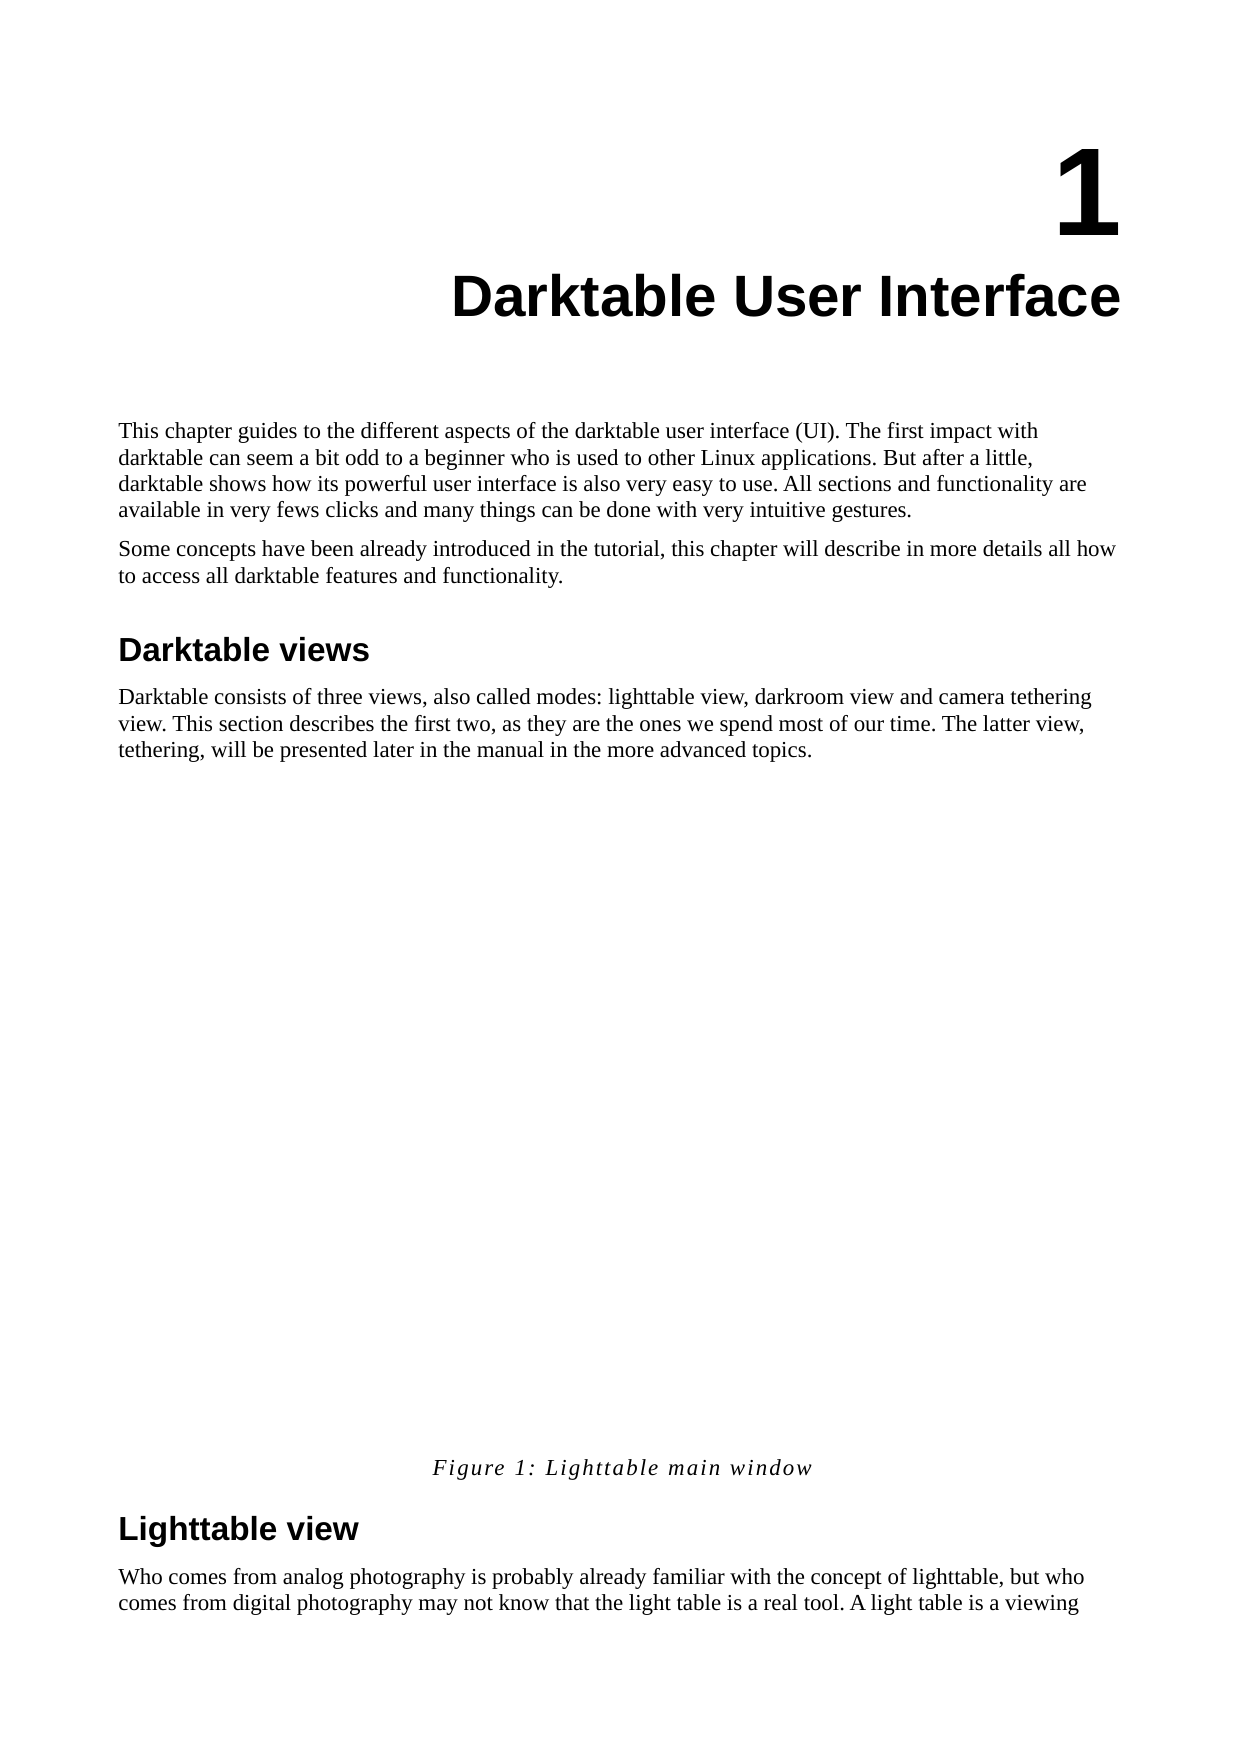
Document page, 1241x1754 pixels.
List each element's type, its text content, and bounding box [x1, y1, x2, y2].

subtitle Darktable views [118, 630, 1122, 668]
text Figure 1: Lighttable main window [121, 812, 1125, 1480]
text This chapter guides to the different aspects of the darktable user interface (UI). The first impact with darktable can seem a bit odd to a beginner who is used to other Linux applications. But after a little, darktable shows how its powerful user interface is also very easy to use. All sections and functionality are available in very fews clicks and many things can be done with very intuitive gestures. [118, 417, 1122, 523]
title Darktable User Interface [118, 262, 1122, 329]
text Who comes from analog photography is probably already familiar with the concept of lighttable, but who comes from digital photography may not know that the light table is a real tool. A light table is a viewing [118, 1563, 1122, 1615]
subtitle Lighttable view [118, 800, 1125, 1548]
text Some concepts have been already introduced in the tutorial, this chapter will describe in more details all how to access all darktable features and functionality. [118, 535, 1122, 588]
text Darktable consists of three views, also called modes: lighttable view, darkroom view and camera tethering view. This section describes the first two, as they are the ones we spend most of our time. The latter view, tethering, will be presented later in the manual in the more advanced topics. [118, 683, 1122, 762]
text 1 [118, 118, 1122, 262]
